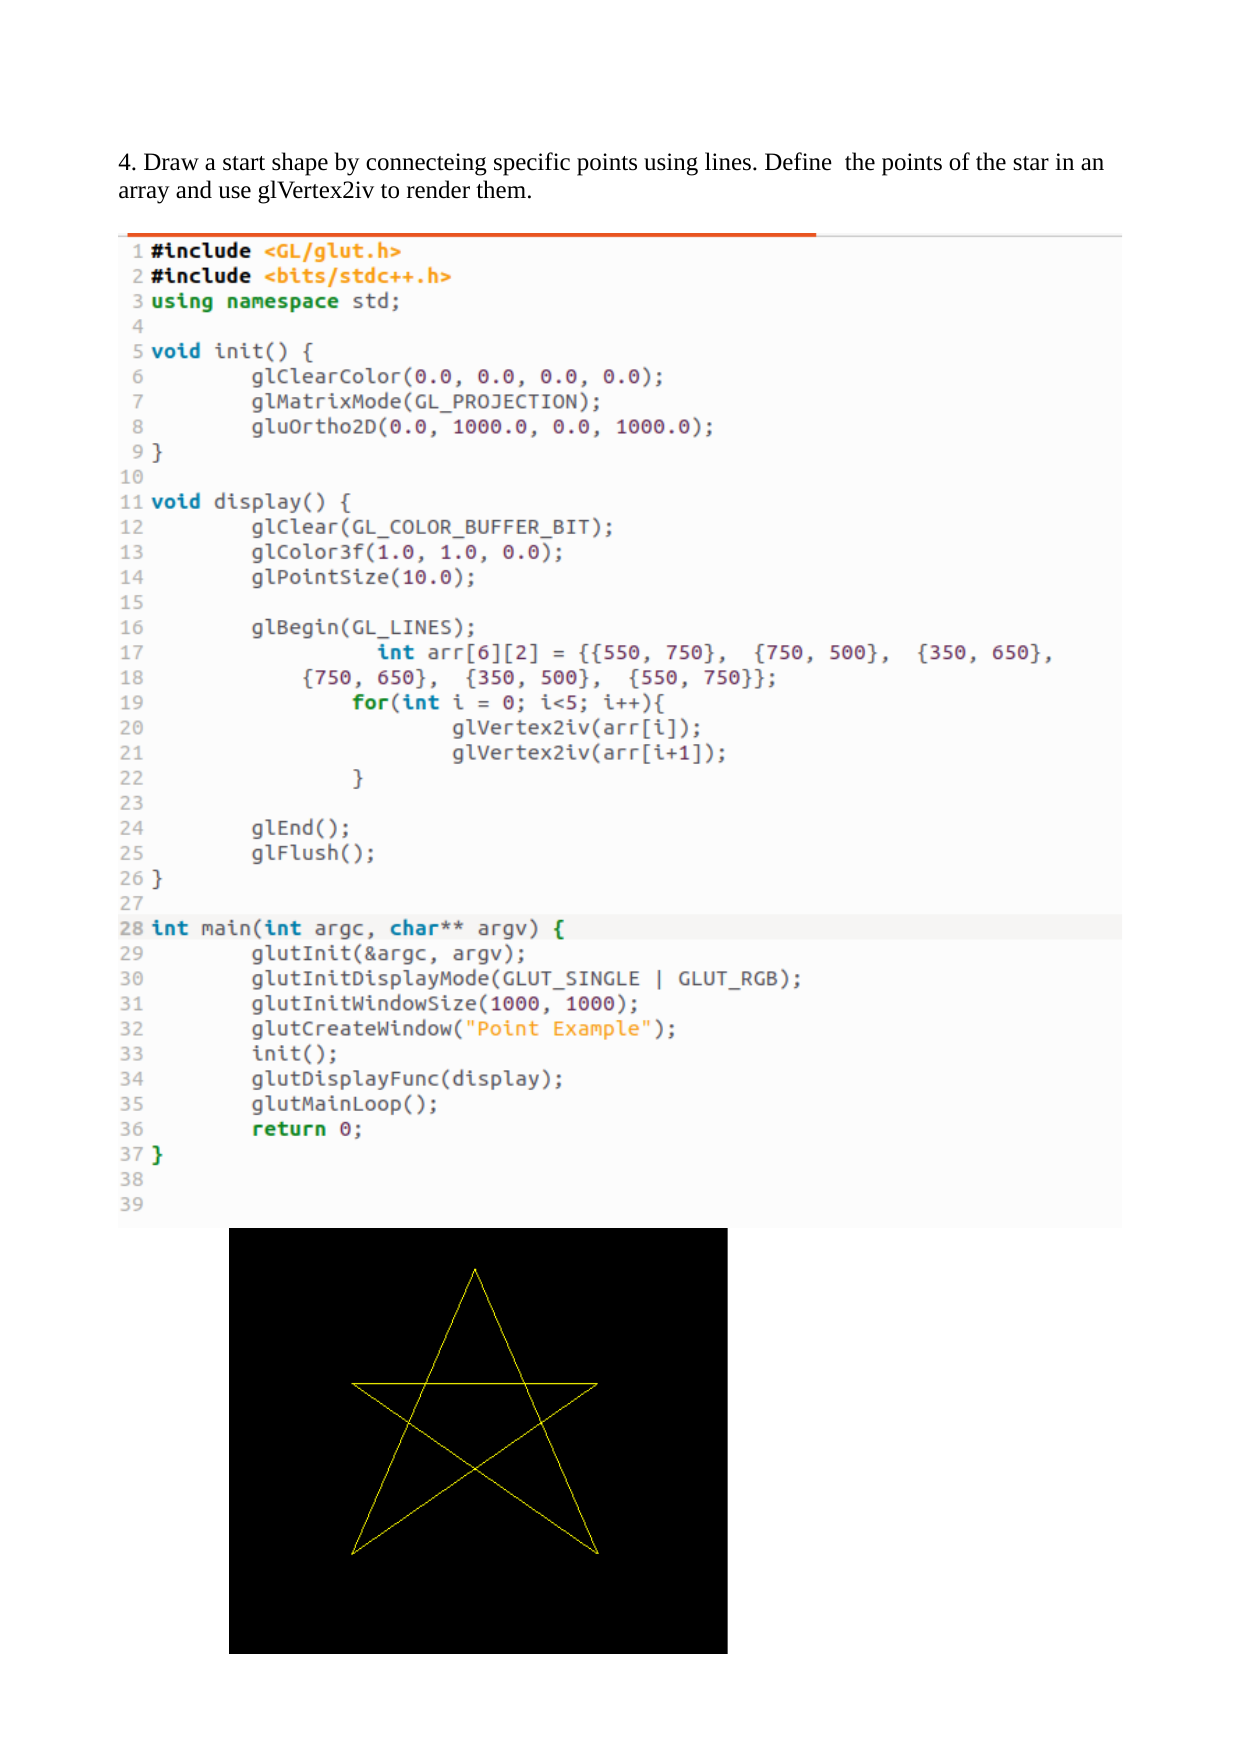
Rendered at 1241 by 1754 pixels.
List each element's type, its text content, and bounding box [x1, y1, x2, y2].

text 4. Draw a start shape by connecteing specific points using lines. Define the points of the star in an array and use glVertex2iv to render them. [118, 147, 1122, 204]
picture [118, 233, 1123, 1654]
